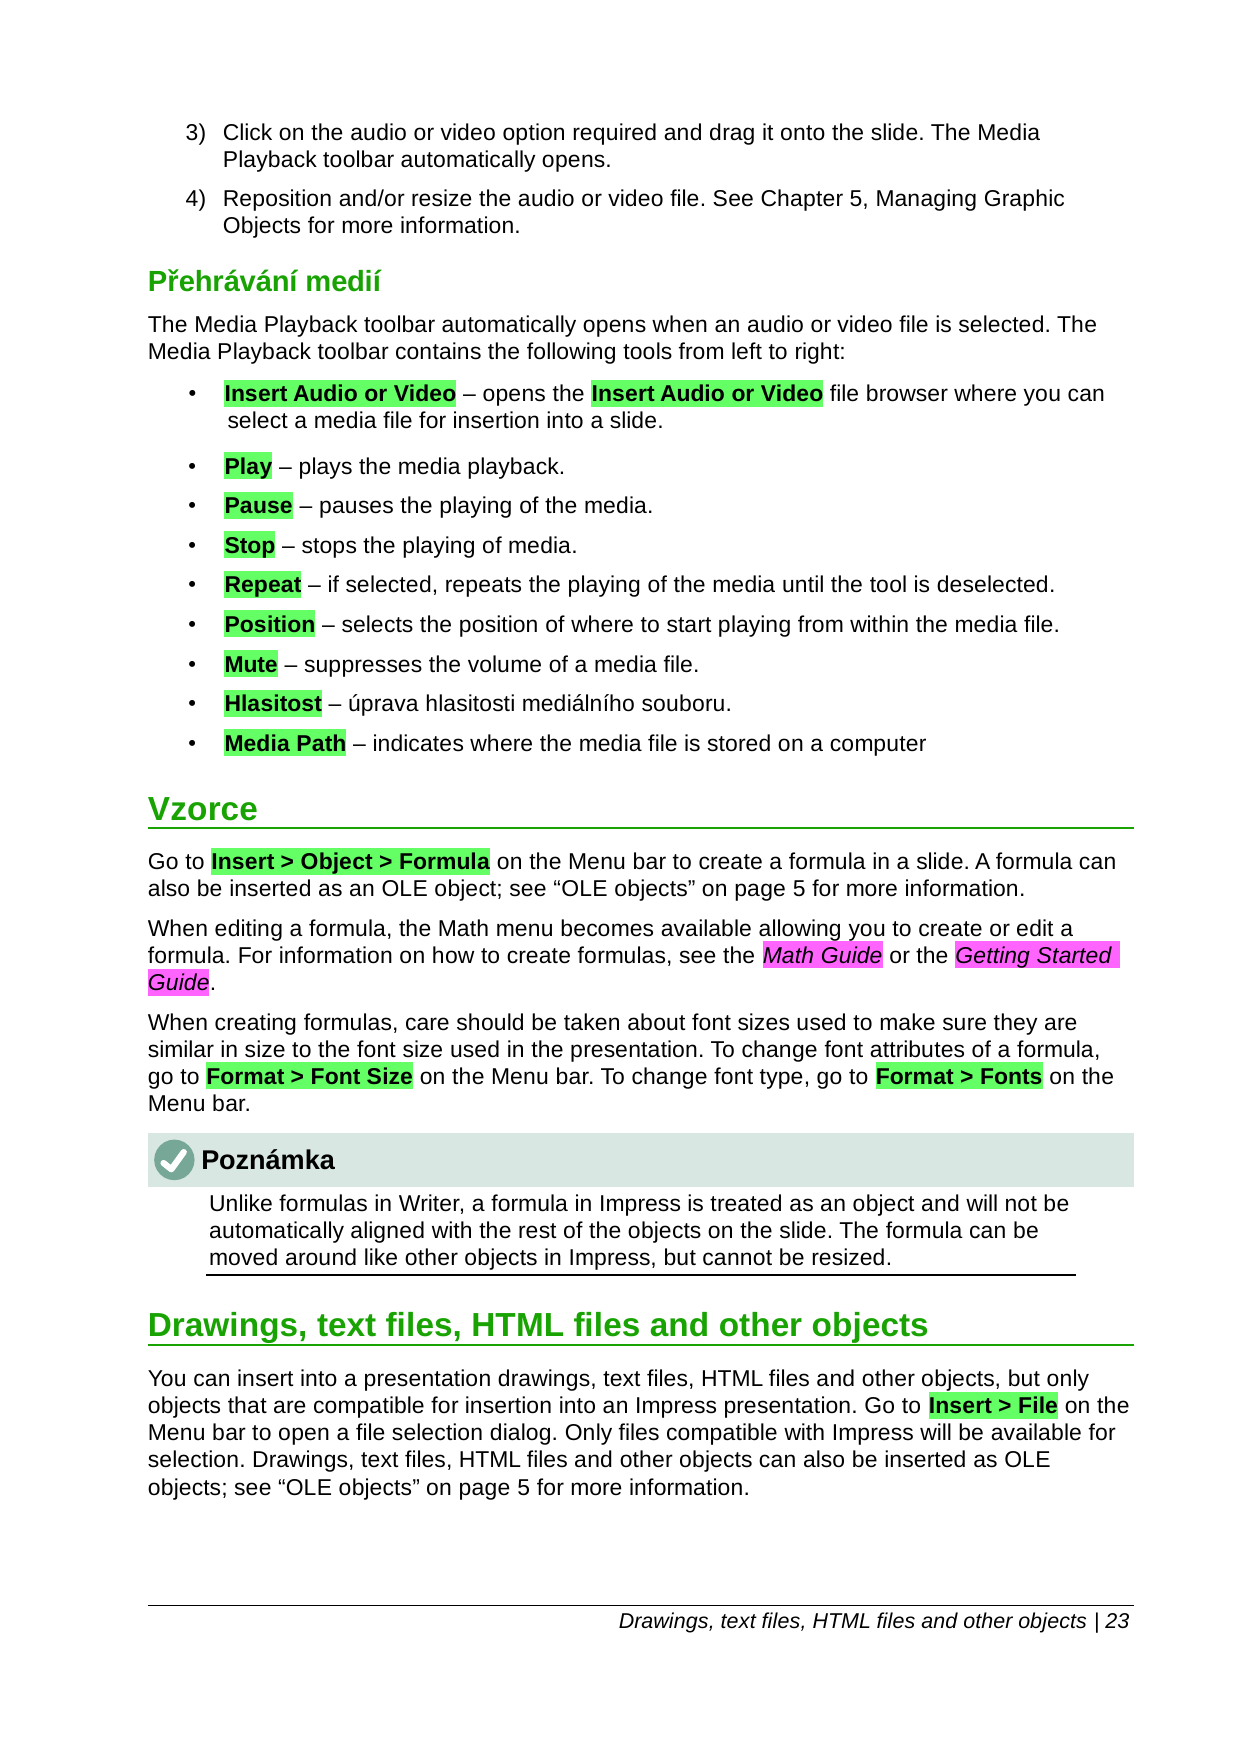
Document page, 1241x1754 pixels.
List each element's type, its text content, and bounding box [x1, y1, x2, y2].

list Click on the audio or video option required and drag it onto the slide. The Media Playback toolbar automatically opens. [206, 118, 1134, 172]
list Insert Audio or Video – opens the Insert Audio or Video file browser where you can select a media file for insertion into a slide. [185, 377, 1134, 437]
list Stop – stops the playing of media. [185, 528, 1134, 558]
list Mute – suppresses the volume of a media file. [185, 647, 1134, 677]
list Hlasitost – úprava hlasitosti mediálního souboru. [185, 687, 1134, 717]
list Media Path – indicates where the media file is stored on a computer [185, 726, 1134, 759]
list Repeat – if selected, repeats the playing of the media until the tool is deselected. [185, 568, 1134, 598]
text You can insert into a presentation drawings, text files, HTML files and other objects, but only objects that are compatible for insertion into an Impress presentation. Go to Insert > File on the Menu bar to open a file selection dialog. Only files compatible with Impress will be available for selection. Drawings, text files, HTML files and other objects can also be inserted as OLE objects; see “OLE objects” on page 5 for more information. [148, 1364, 1134, 1500]
list Play – plays the media playback. [185, 449, 1134, 479]
list Position – selects the position of where to start playing from within the media file. [185, 607, 1134, 637]
subtitle Přehrávání medií [148, 264, 1134, 297]
text Unlike formulas in Writer, a formula in Impress is treated as an object and will not be automatically aligned with the rest of the objects on the slide. The formula can be moved around like other objects in Impress, but cannot be resized. [206, 1187, 1076, 1274]
subtitle Vzorce [148, 788, 1134, 827]
text When creating formulas, care should be taken about font sizes used to make sure they are similar in size to the font size used in the presentation. To change font attributes of a formula, go to Format > Font Size on the Menu bar. To change font type, go to Format > Fonts on the Menu bar. [148, 1008, 1134, 1116]
list Reposition and/or resize the audio or video file. See Chapter 5, Managing Graphic Objects for more information. [206, 185, 1134, 239]
text Go to Insert > Object > Formula on the Menu bar to create a formula in a slide. A formula can also be inserted as an OLE object; see “OLE objects” on page 5 for more information. [148, 848, 1134, 902]
subtitle Drawings, text files, HTML files and other objects [148, 1305, 1134, 1344]
text When editing a formula, the Math menu becomes available allowing you to create or edit a formula. For information on how to create formulas, see the Math Guide or the Getting Started Guide. [148, 914, 1134, 996]
text The Media Playback toolbar automatically opens when an audio or video file is selected. The Media Playback toolbar contains the following tools from left to right: [148, 310, 1134, 364]
list Pause – pauses the playing of the media. [185, 489, 1134, 519]
subtitle Poznámka [148, 1133, 1134, 1187]
